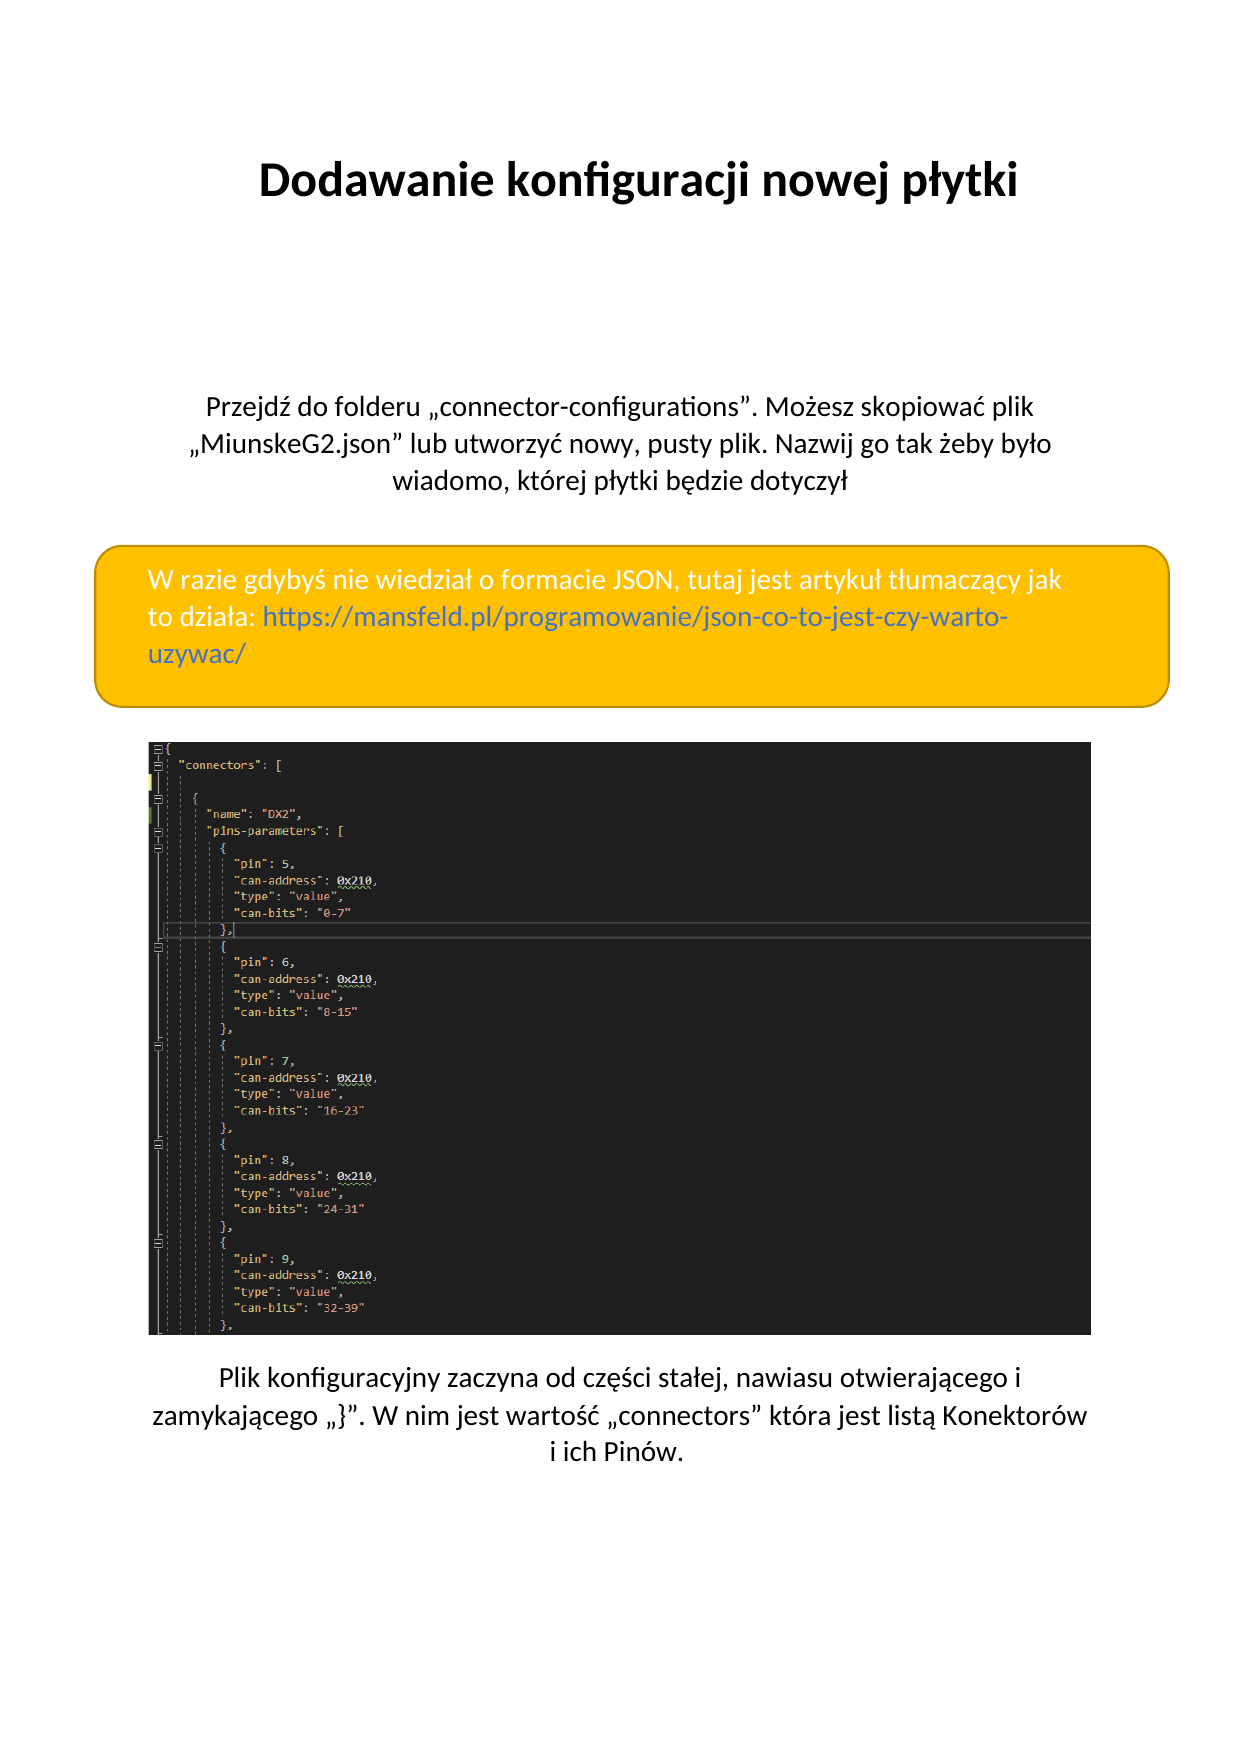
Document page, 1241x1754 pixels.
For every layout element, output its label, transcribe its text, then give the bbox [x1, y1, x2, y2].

text Przejdź do folderu „connector-configurations”. Możesz skopiować plik „MiunskeG2.json” lub utworzyć nowy, pusty plik. Nazwij go tak żeby było wiadomo, której płytki będzie dotyczył [148, 388, 1093, 497]
text Dodawanie konfiguracji nowej płytki [185, 148, 1093, 209]
text Plik konfiguracyjny zaczyna od części stałej, nawiasu otwierającego i zamykającego „}”. W nim jest wartość „connectors” która jest listą Konektorów i ich Pinów. [148, 788, 1093, 1469]
